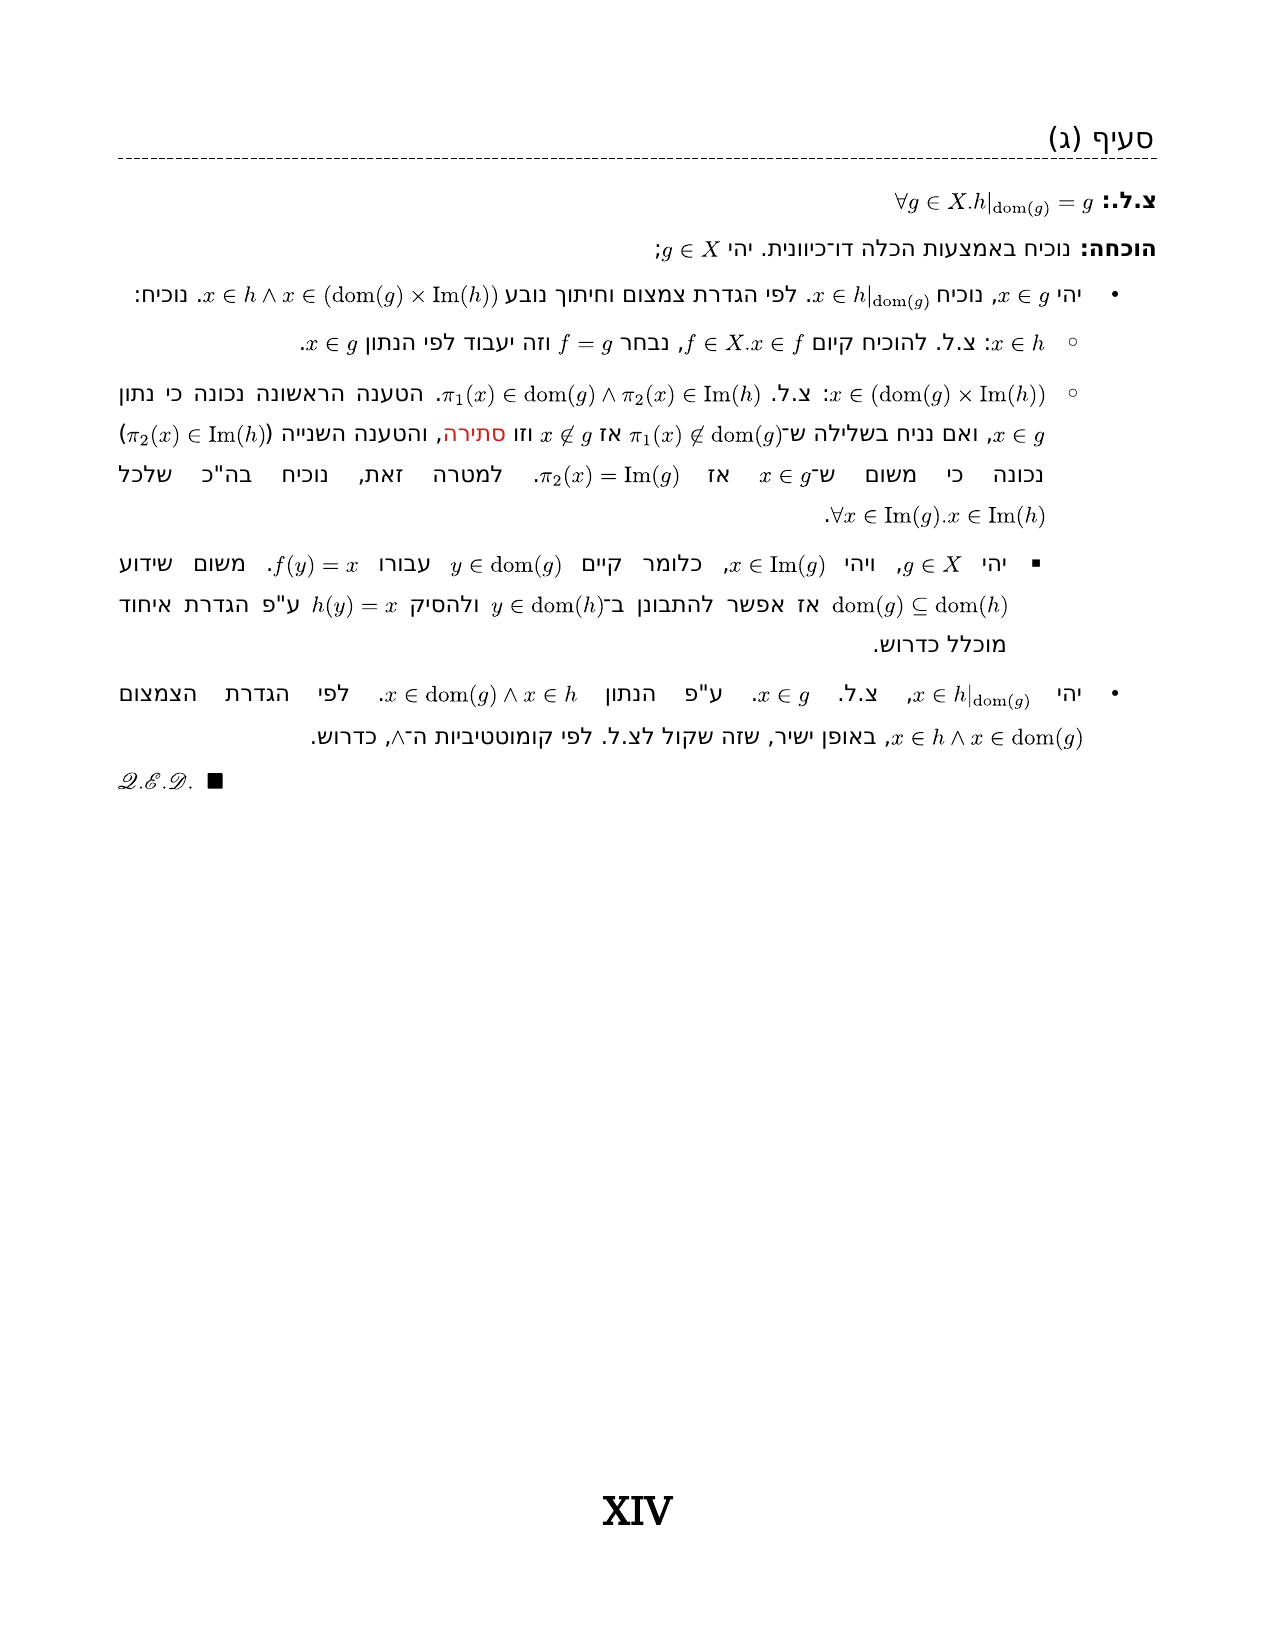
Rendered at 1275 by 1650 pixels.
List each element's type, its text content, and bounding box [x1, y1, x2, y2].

list יהי , ויהי , כלומר קיים עבורו . משום שידוע אז אפשר להתבונן ב־ ולהסיק ע"פ הגדרת איחוד מוכלל כדרוש. [118, 551, 1044, 658]
subtitle סעיף (ג) [118, 118, 1157, 158]
list : צ.ל. להוכיח קיום , נבחר וזה יעבוד לפי הנתון . [118, 329, 1082, 356]
list יהי , נוכיח . לפי הגדרת צמצום וחיתוך נובע . נוכיח: [118, 281, 1119, 310]
list : צ.ל. . הטענה הראשונה נכונה כי נתון , ואם נניח בשלילה ש־ אז וזו סתירה, והטענה השנייה () נכונה כי משום ש־ אז . למטרה זאת, נוכיח בה"כ שלכל . [118, 380, 1082, 528]
text הוכחה: נוכיח באמצעות הכלה דו־כיוונית. יהי ; [118, 236, 1157, 262]
text צ.ל.: [118, 187, 1157, 217]
list יהי , צ.ל. . ע"פ הנתון . לפי הגדרת הצמצום , באופן ישיר, שזה שקול לצ.ל. לפי קומוטטיביות ה־, כדרוש. [118, 680, 1119, 750]
